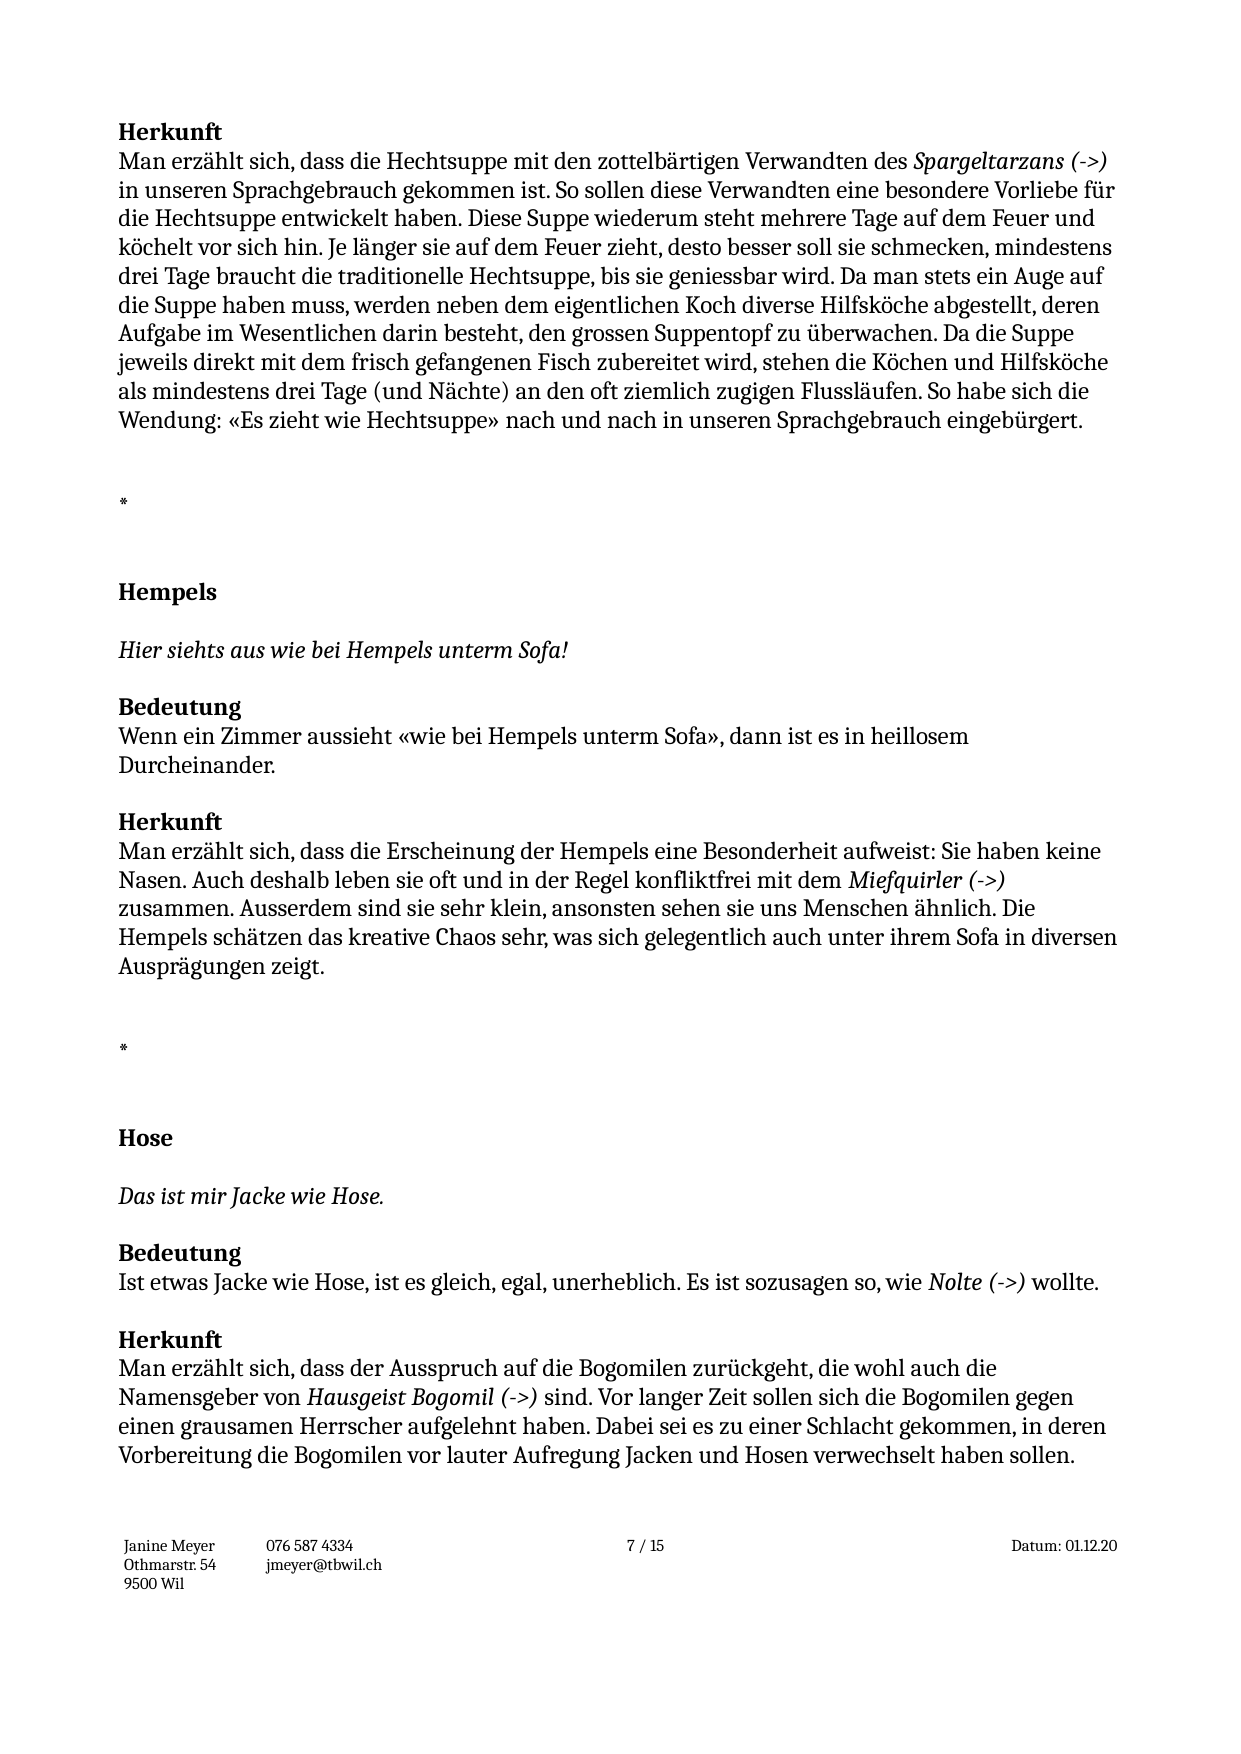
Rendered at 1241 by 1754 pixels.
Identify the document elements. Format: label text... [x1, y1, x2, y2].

text Hempels [118, 578, 1122, 607]
text Herkunft [118, 118, 1122, 147]
text Bedeutung [118, 693, 1122, 722]
text Wenn ein Zimmer aussieht «wie bei Hempels unterm Sofa», dann ist es in heillosem Durcheinander. [118, 722, 1122, 779]
text Man erzählt sich, dass die Erscheinung der Hempels eine Besonderheit aufweist: Sie haben keine Nasen. Auch deshalb leben sie oft und in der Regel konfliktfrei mit dem Miefquirler (->) zusammen. Ausserdem sind sie sehr klein, ansonsten sehen sie uns Menschen ähnlich. Die Hempels schätzen das kreative Chaos sehr, was sich gelegentlich auch unter ihrem Sofa in diversen Ausprägungen zeigt. [118, 837, 1122, 981]
text Ist etwas Jacke wie Hose, ist es gleich, egal, unerheblich. Es ist sozusagen so, wie Nolte (->) wollte. [118, 1268, 1122, 1297]
text Herkunft [118, 808, 1122, 837]
text * [118, 1038, 1122, 1067]
text Herkunft [118, 1326, 1122, 1354]
text Bedeutung [118, 1239, 1122, 1268]
text Man erzählt sich, dass die Hechtsuppe mit den zottelbärtigen Verwandten des Spargeltarzans (->) in unseren Sprachgebrauch gekommen ist. So sollen diese Verwandten eine besondere Vorliebe für die Hechtsuppe entwickelt haben. Diese Suppe wiederum steht mehrere Tage auf dem Feuer und köchelt vor sich hin. Je länger sie auf dem Feuer zieht, desto besser soll sie schmecken, mindestens drei Tage braucht die traditionelle Hechtsuppe, bis sie geniessbar wird. Da man stets ein Auge auf die Suppe haben muss, werden neben dem eigentlichen Koch diverse Hilfsköche abgestellt, deren Aufgabe im Wesentlichen darin besteht, den grossen Suppentopf zu überwachen. Da die Suppe jeweils direkt mit dem frisch gefangenen Fisch zubereitet wird, stehen die Köchen und Hilfsköche als mindestens drei Tage (und Nächte) an den oft ziemlich zugigen Flussläufen. So habe sich die Wendung: «Es zieht wie Hechtsuppe» nach und nach in unseren Sprachgebrauch eingebürgert. [118, 147, 1122, 434]
text Hose [118, 1124, 1122, 1153]
text * [118, 492, 1122, 521]
text Hier siehts aus wie bei Hempels unterm Sofa! [118, 636, 1122, 664]
text Das ist mir Jacke wie Hose. [118, 1182, 1122, 1211]
text Man erzählt sich, dass der Ausspruch auf die Bogomilen zurückgeht, die wohl auch die Namensgeber von Hausgeist Bogomil (->) sind. Vor langer Zeit sollen sich die Bogomilen gegen einen grausamen Herrscher aufgelehnt haben. Dabei sei es zu einer Schlacht gekommen, in deren Vorbereitung die Bogomilen vor lauter Aufregung Jacken und Hosen verwechselt haben sollen. [118, 1354, 1122, 1469]
